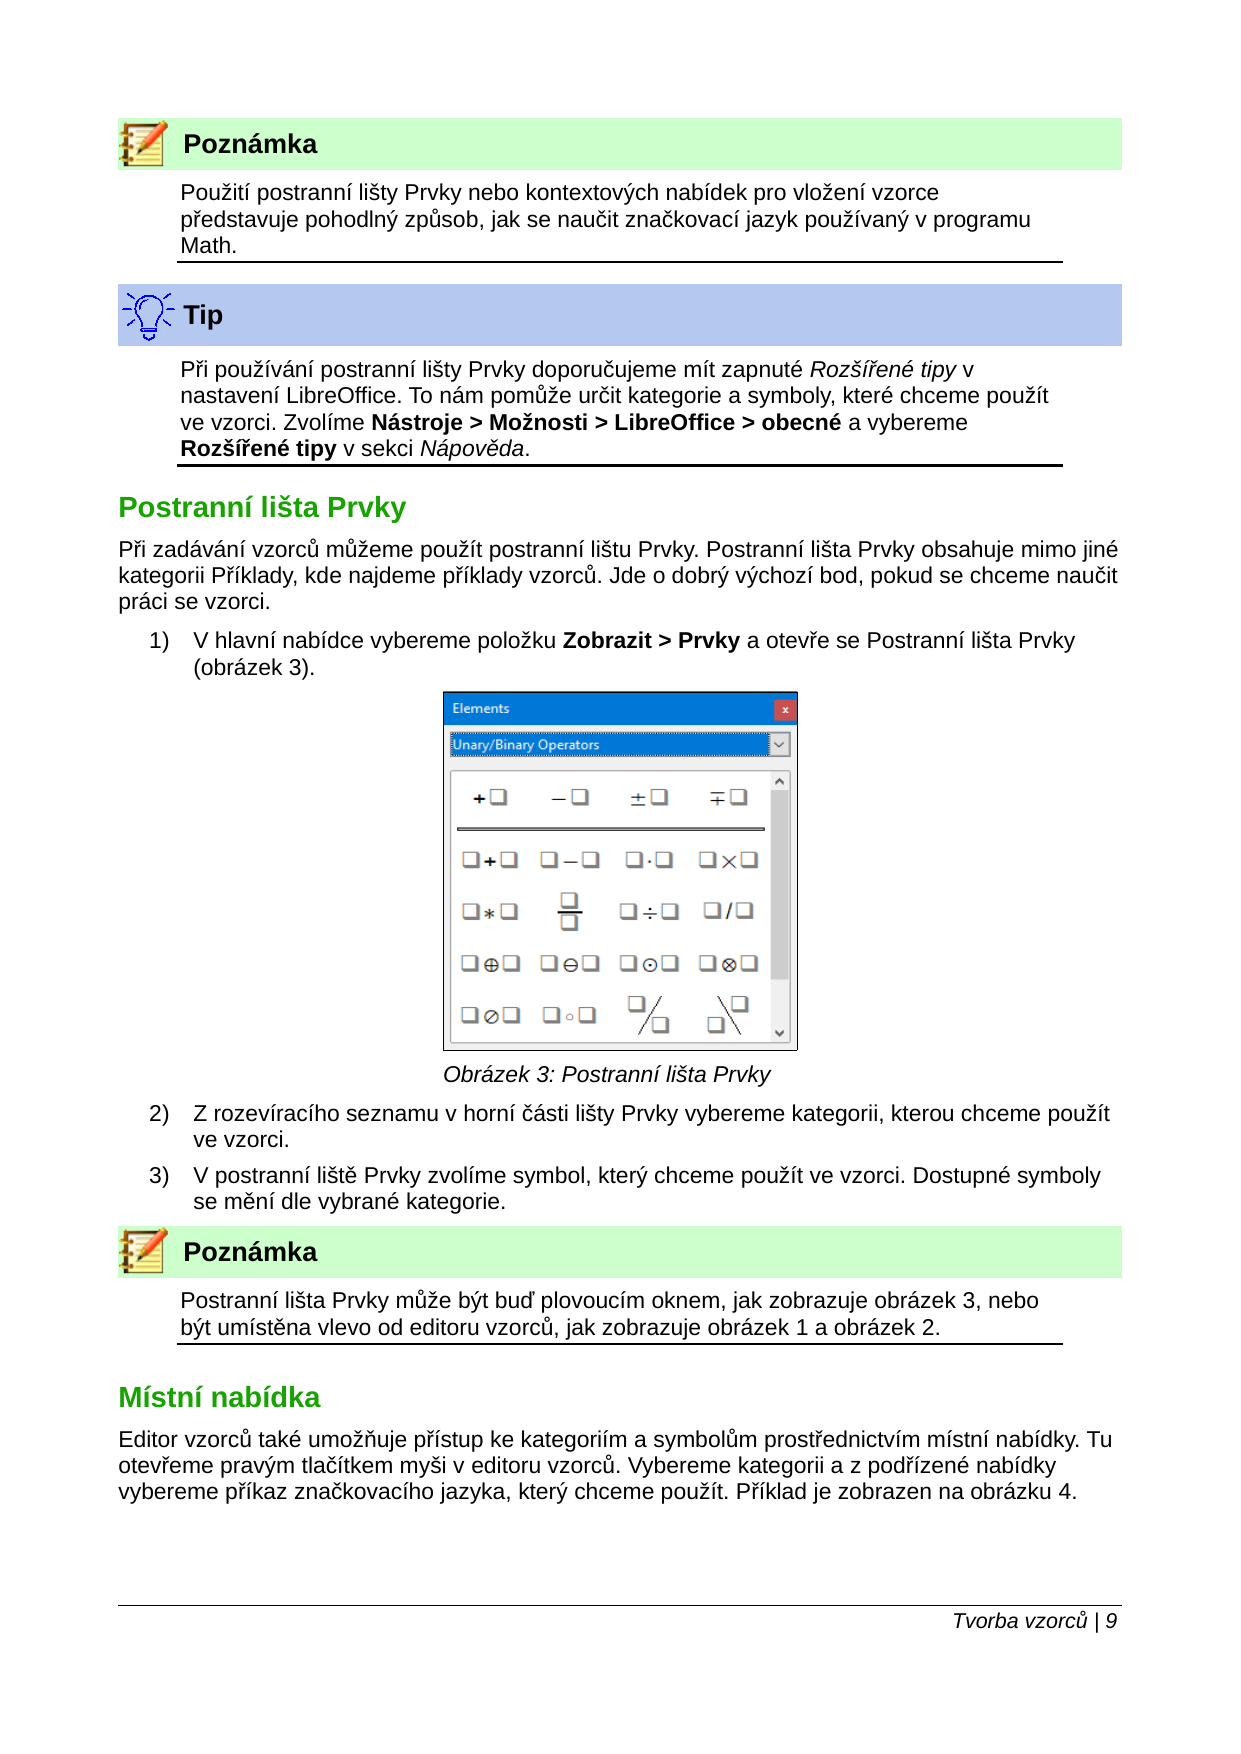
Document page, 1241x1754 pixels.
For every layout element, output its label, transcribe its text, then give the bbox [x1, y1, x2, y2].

text Použití postranní lišty Prvky nebo kontextových nabídek pro vložení vzorce představuje pohodlný způsob, jak se naučit značkovací jazyk používaný v programu Math. [177, 176, 1063, 261]
picture [119, 1226, 170, 1277]
text Obrázek 3: Postranní lišta Prvky [443, 1061, 797, 1088]
subtitle Tip [118, 284, 1122, 346]
text Při používání postranní lišty Prvky doporučujeme mít zapnuté Rozšířené tipy v nastavení LibreOffice. To nám pomůže určit kategorie a symboly, které chceme použít ve vzorci. Zvolíme Nástroje > Možnosti > LibreOffice > obecné a vybereme Rozšířené tipy v sekci Nápověda. [177, 353, 1063, 464]
subtitle Místní nabídka [118, 1380, 1122, 1414]
subtitle Postranní lišta Prvky [118, 490, 1122, 524]
picture [119, 285, 179, 345]
picture [444, 693, 797, 1050]
text Při zadávání vzorců můžeme použít postranní lištu Prvky. Postranní lišta Prvky obsahuje mimo jiné kategorii Příklady, kde najdeme příklady vzorců. Jde o dobrý výchozí bod, pokud se chceme naučit práci se vzorci. [118, 536, 1122, 614]
list V postranní liště Prvky zvolíme symbol, který chceme použít ve vzorci. Dostupné symboly se mění dle vybrané kategorie. [169, 1162, 1122, 1214]
text Editor vzorců také umožňuje přístup ke kategoriím a symbolům prostřednictvím místní nabídky. Tu otevřeme pravým tlačítkem myši v editoru vzorců. Vybereme kategorii a z podřízené nabídky vybereme příkaz značkovacího jazyka, který chceme použít. Příklad je zobrazen na obrázku 4. [118, 1426, 1122, 1505]
list Z rozevíracího seznamu v horní části lišty Prvky vybereme kategorii, kterou chceme použít ve vzorci. [169, 1100, 1122, 1153]
subtitle Poznámka [118, 118, 1122, 170]
list V hlavní nabídce vybereme položku Zobrazit > Prvky a otevře se Postranní lišta Prvky (obrázek 3). [169, 627, 1122, 680]
subtitle Poznámka [118, 1226, 1122, 1278]
picture [119, 119, 170, 170]
text Postranní lišta Prvky může být buď plovoucím oknem, jak zobrazuje obrázek 3, nebo být umístěna vlevo od editoru vzorců, jak zobrazuje obrázek 1 a obrázek 2. [177, 1284, 1063, 1343]
